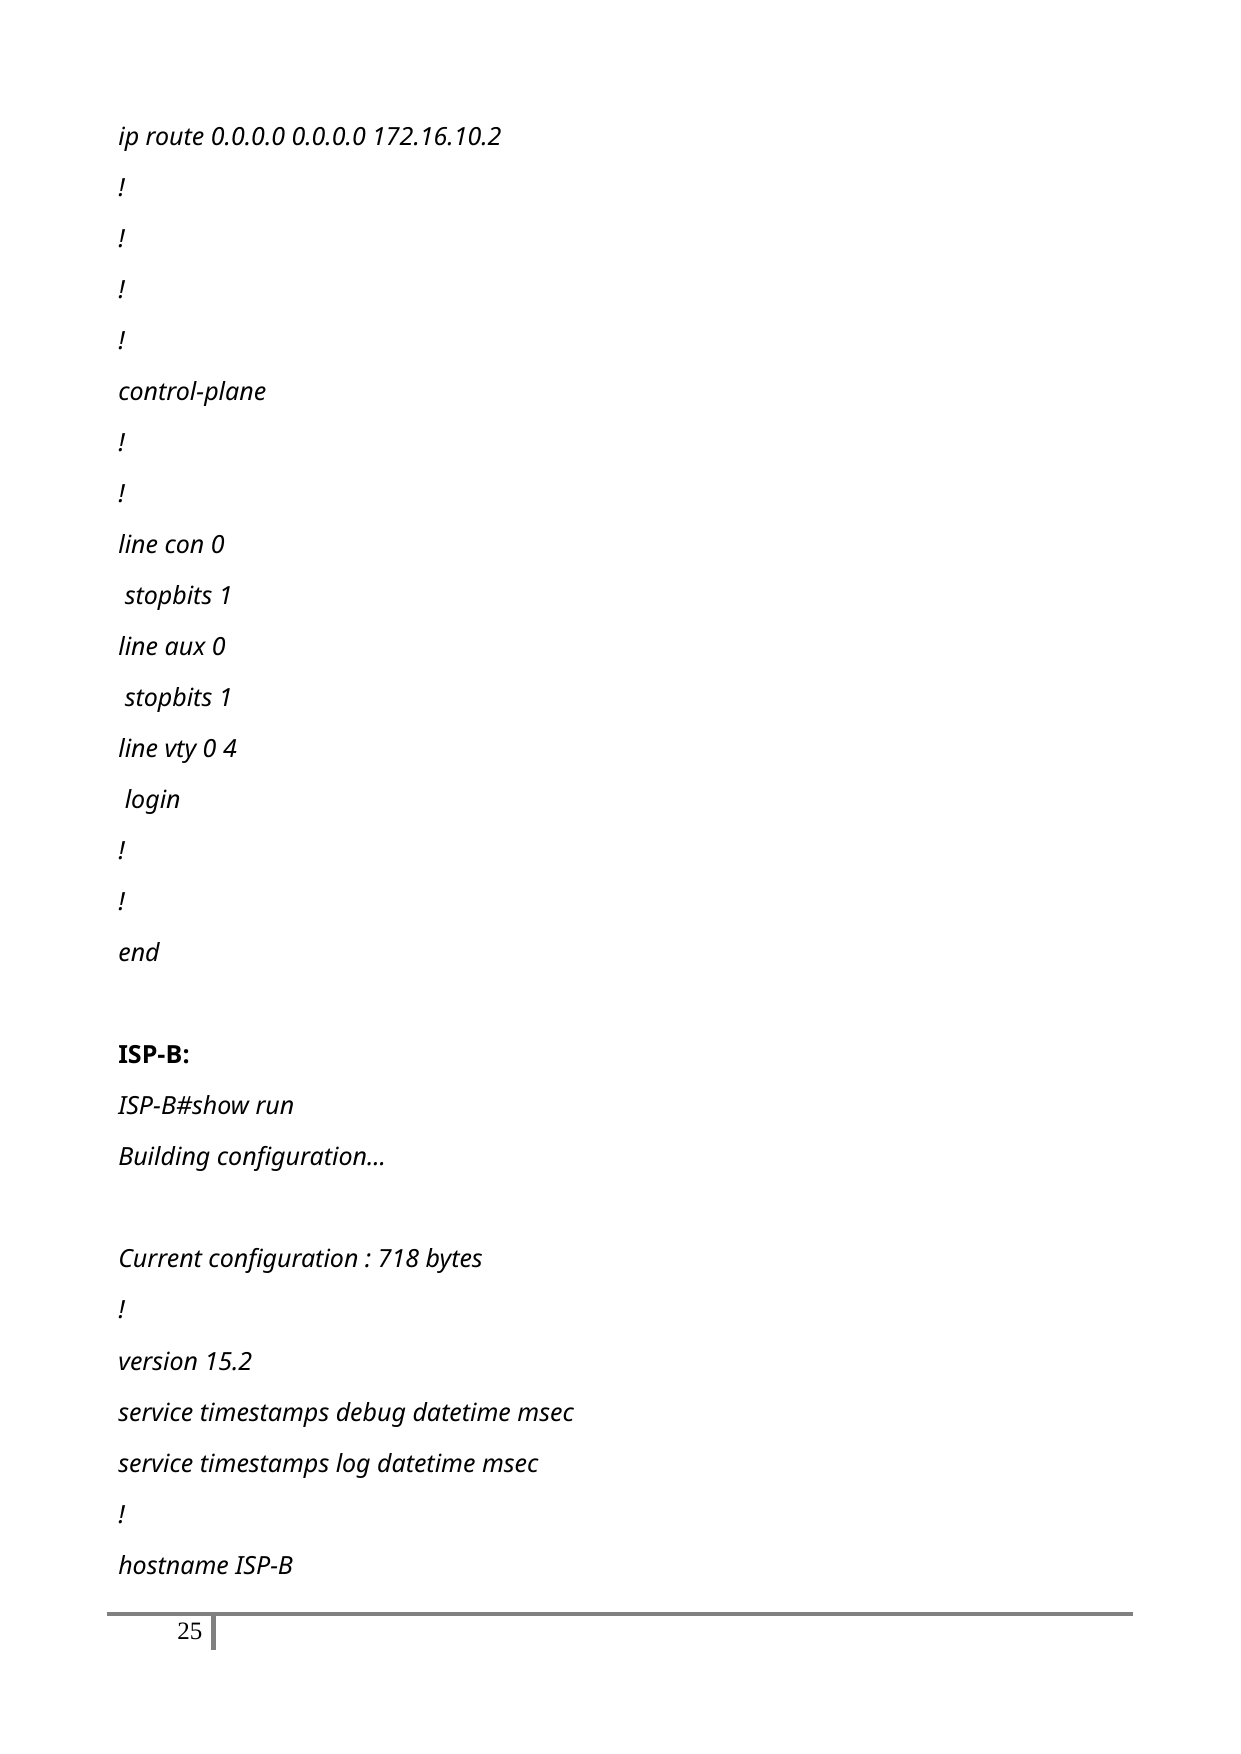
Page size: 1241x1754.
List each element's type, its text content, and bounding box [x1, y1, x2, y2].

text stopbits 1 [118, 679, 1122, 714]
text ! [118, 884, 1122, 918]
text login [118, 782, 1122, 816]
text ! [118, 322, 1122, 356]
text ! [118, 1496, 1122, 1530]
text ! [118, 424, 1122, 458]
text line vty 0 4 [118, 731, 1122, 765]
text ! [118, 1292, 1122, 1326]
text ISP-B#show run [118, 1088, 1122, 1122]
text service timestamps debug datetime msec [118, 1394, 1122, 1428]
text ! [118, 220, 1122, 254]
text end [118, 935, 1122, 969]
text ! [118, 271, 1122, 305]
text ISP-B: [118, 1037, 1122, 1071]
text stopbits 1 [118, 577, 1122, 612]
text control-plane [118, 373, 1122, 407]
text service timestamps log datetime msec [118, 1445, 1122, 1479]
text hostname ISP-B [118, 1547, 1122, 1581]
text ! [118, 475, 1122, 509]
text line con 0 [118, 526, 1122, 561]
text Building configuration... [118, 1139, 1122, 1173]
text ! [118, 169, 1122, 203]
text ! [118, 833, 1122, 867]
text version 15.2 [118, 1343, 1122, 1377]
text ip route 0.0.0.0 0.0.0.0 172.16.10.2 [118, 118, 1122, 152]
text Current configuration : 718 bytes [118, 1241, 1122, 1275]
text line aux 0 [118, 628, 1122, 663]
